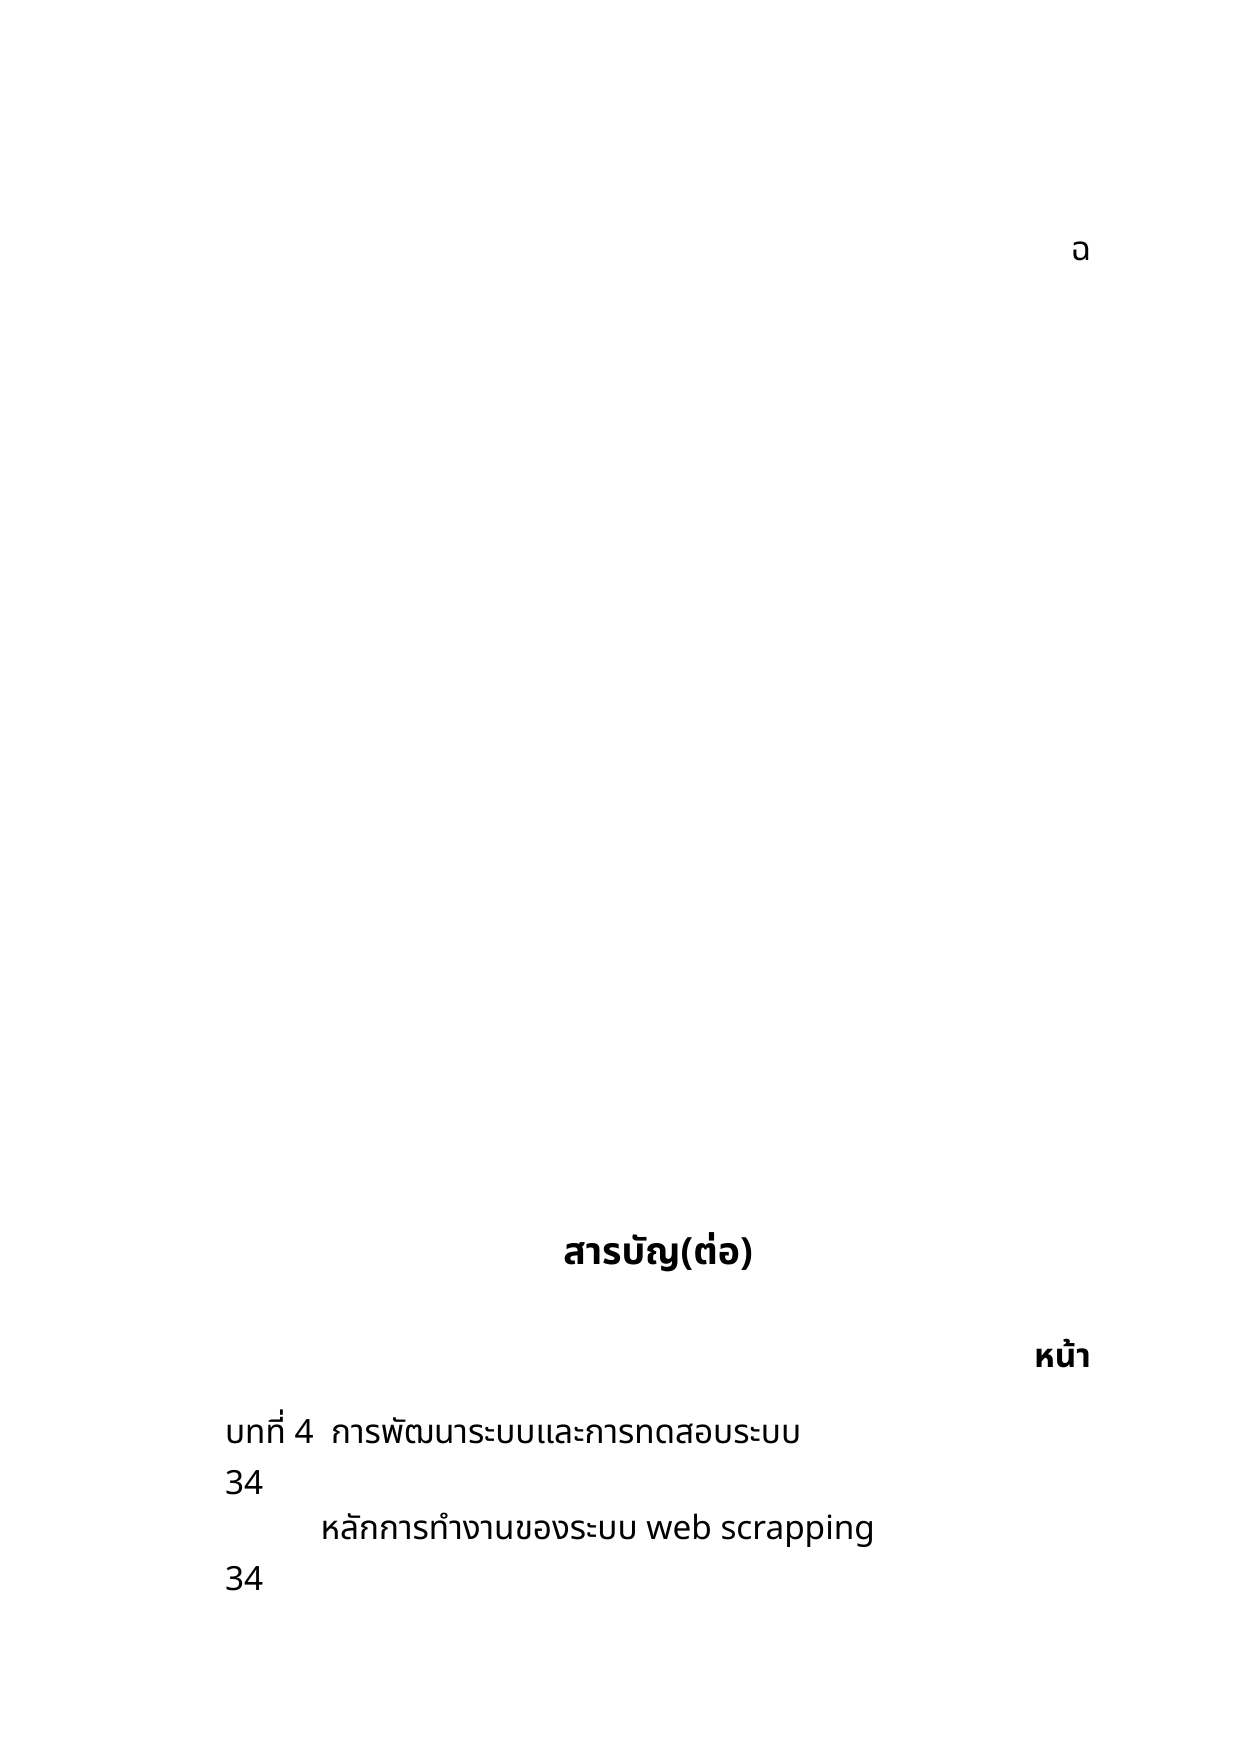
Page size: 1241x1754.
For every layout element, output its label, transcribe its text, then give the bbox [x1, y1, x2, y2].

text สารบัญ(ต่อ) [225, 1224, 1091, 1281]
text บทที่ 4 การพัฒนาระบบและการทดสอบระบบ 34 [225, 1408, 1091, 1504]
text หน้า [225, 1332, 1091, 1383]
text หลักการทำงานของระบบ web scrapping 34 [225, 1504, 1091, 1600]
